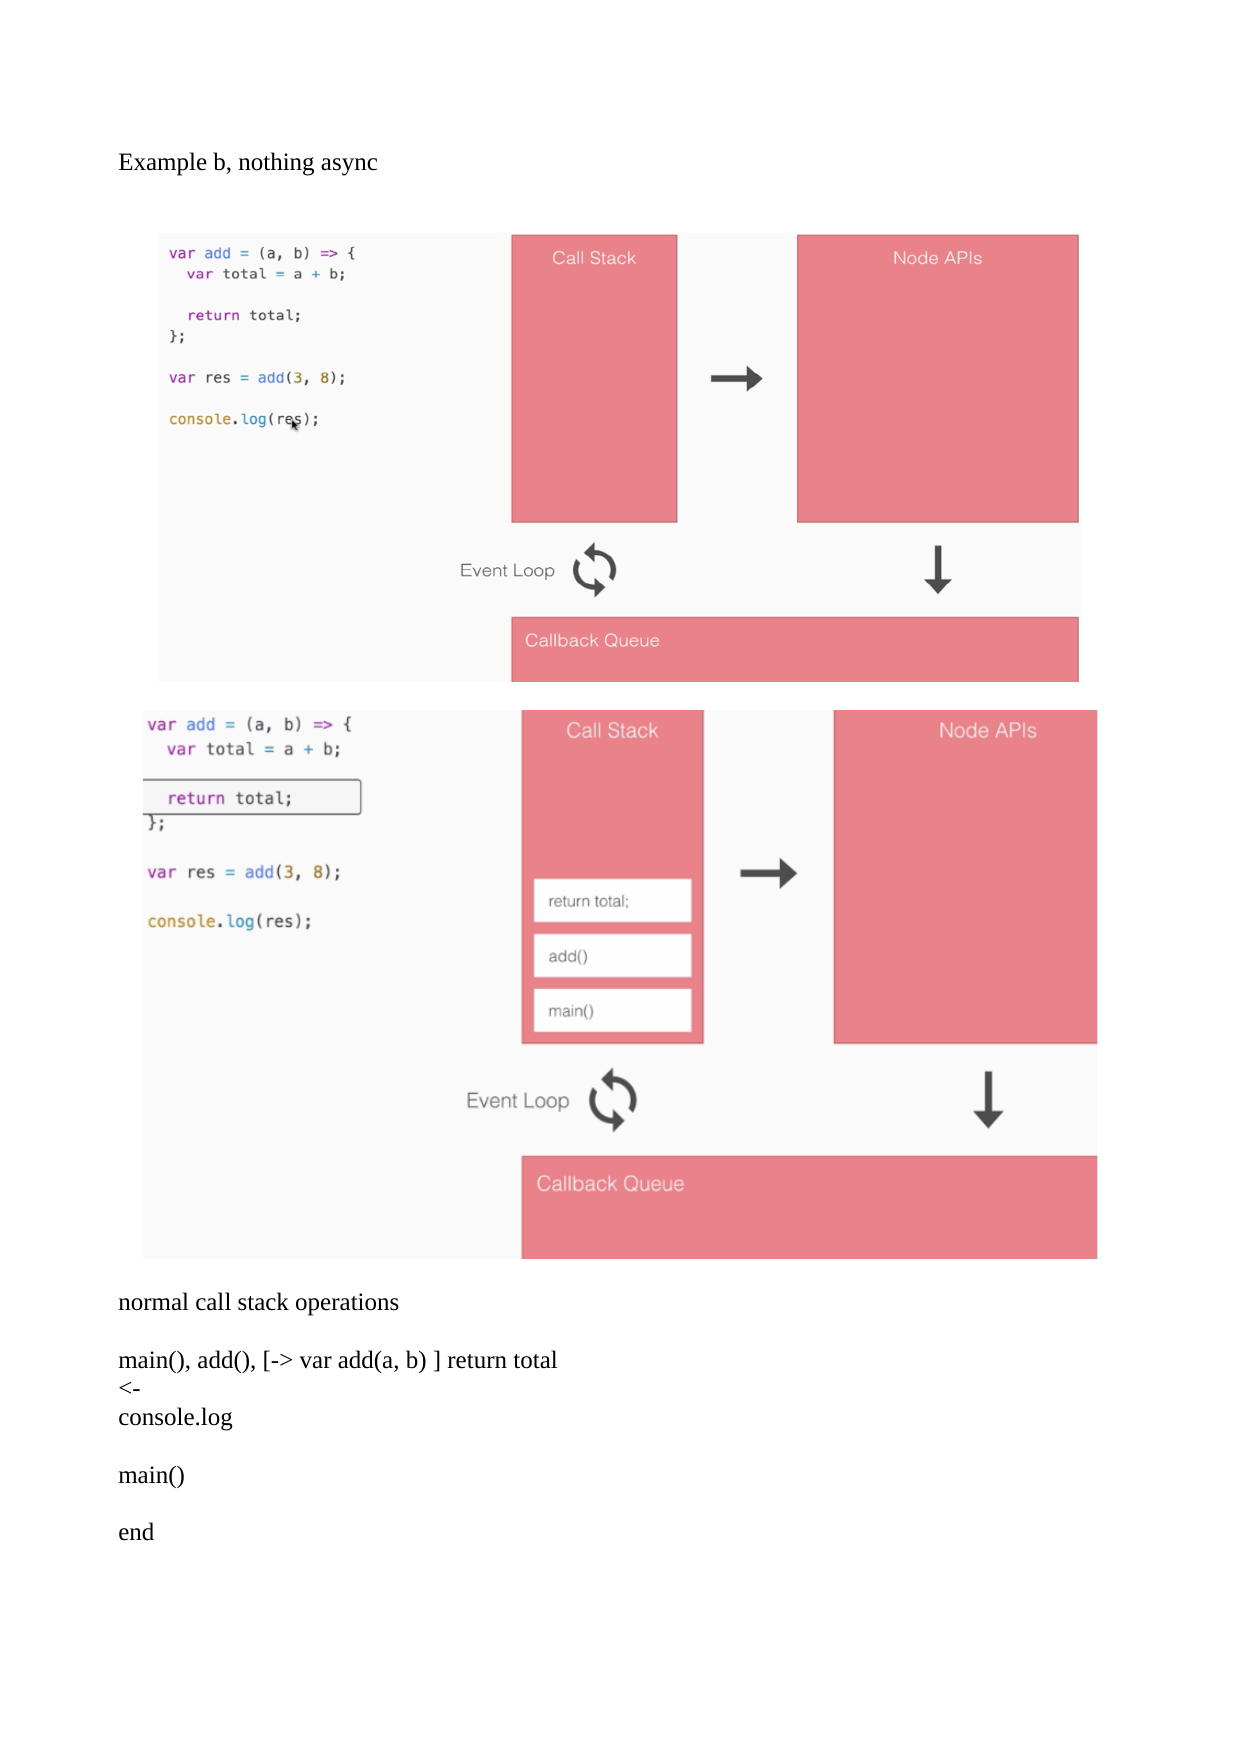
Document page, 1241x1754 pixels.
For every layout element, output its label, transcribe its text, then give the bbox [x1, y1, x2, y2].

text console.log [118, 1402, 1122, 1431]
text main(), add(), [-> var add(a, b) ] return total [118, 1345, 1122, 1373]
text <- [118, 1373, 1122, 1402]
text end [118, 1517, 1122, 1546]
picture [142, 710, 1098, 1259]
text Example b, nothing async [118, 147, 1122, 176]
text main() [118, 1460, 1122, 1488]
picture [157, 233, 1083, 682]
text normal call stack operations [118, 1287, 1122, 1316]
